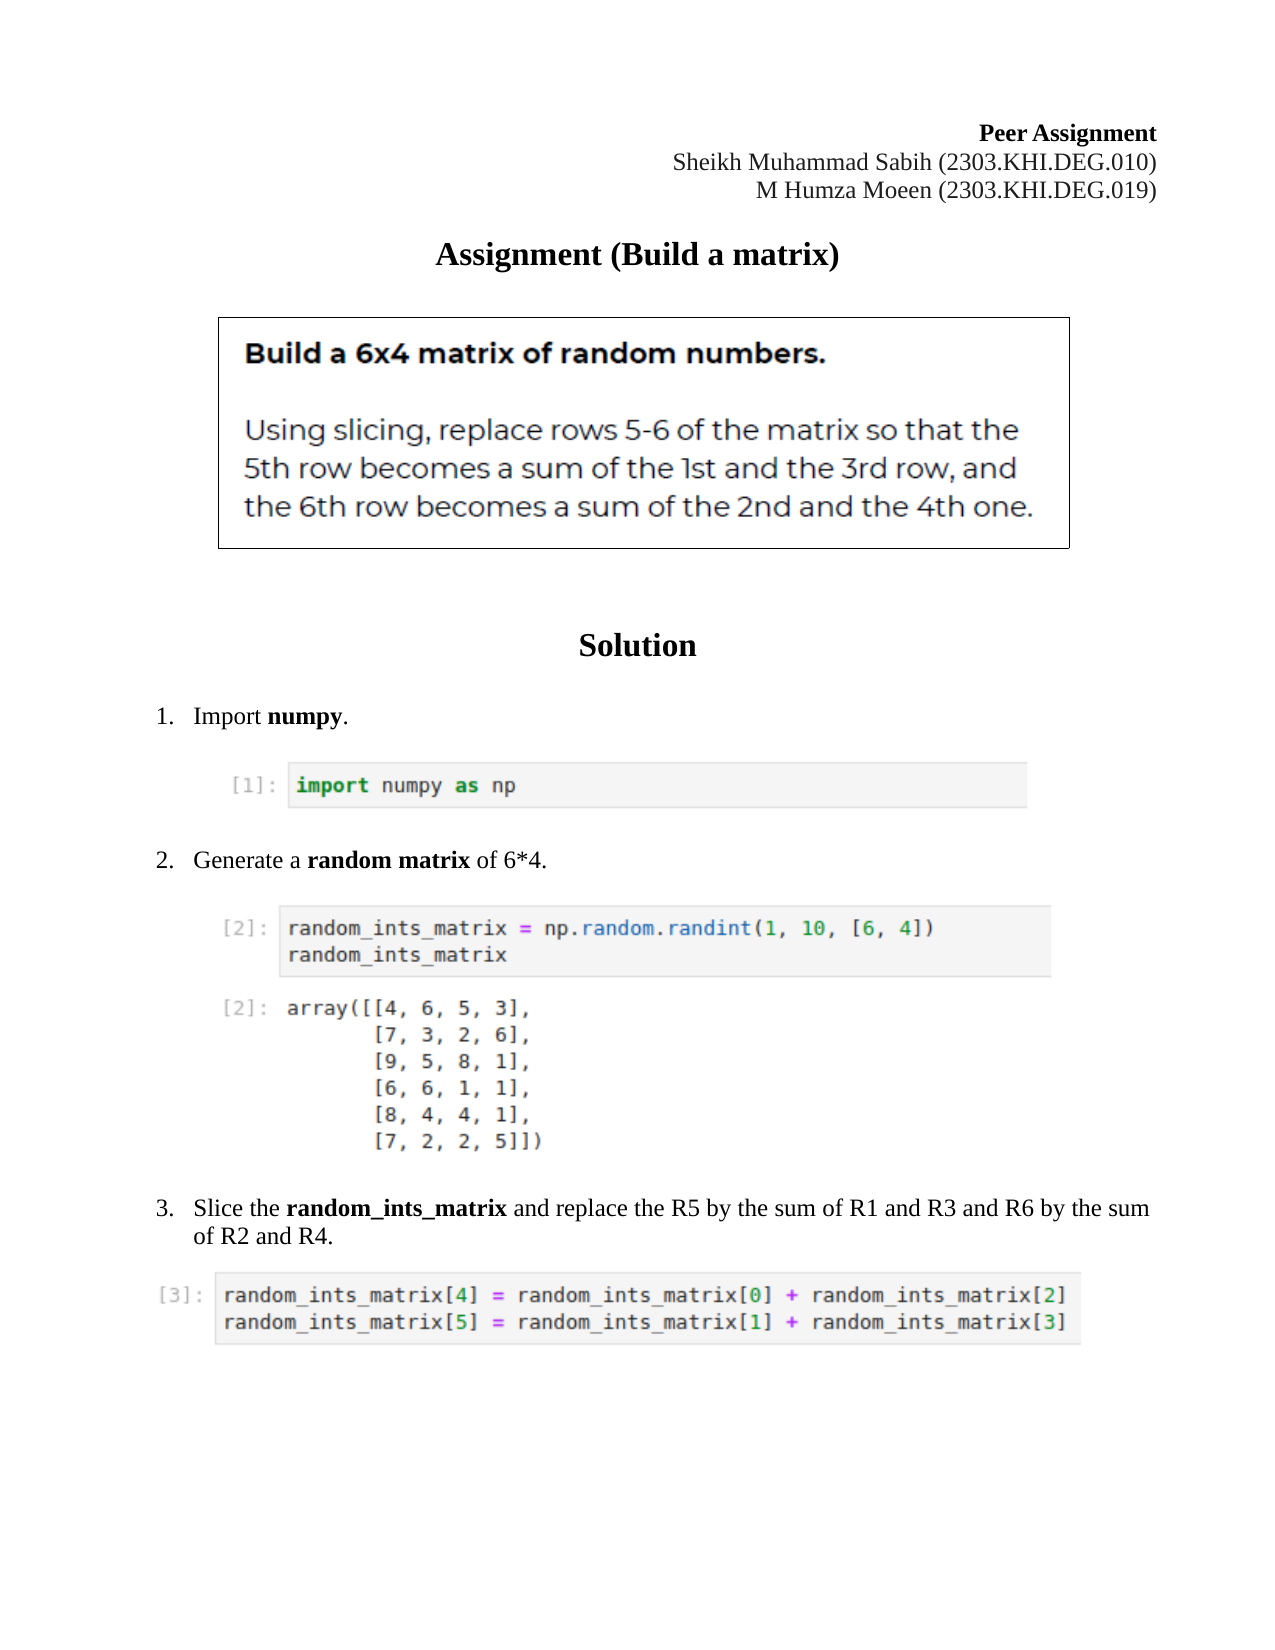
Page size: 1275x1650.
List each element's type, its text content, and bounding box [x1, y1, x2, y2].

list Import numpy. [156, 701, 1157, 730]
picture [220, 320, 1066, 546]
list Generate a random matrix of 6*4. [156, 845, 1157, 874]
picture [210, 748, 1028, 818]
picture [154, 1266, 1082, 1353]
list Slice the random_ints_matrix and replace the R5 by the sum of R1 and R3 and R6 by the sum of R2 and R4. [156, 1193, 1157, 1250]
text Solution [118, 625, 1157, 663]
text Assignment (Build a matrix) [118, 234, 1157, 272]
picture [223, 893, 1052, 1164]
